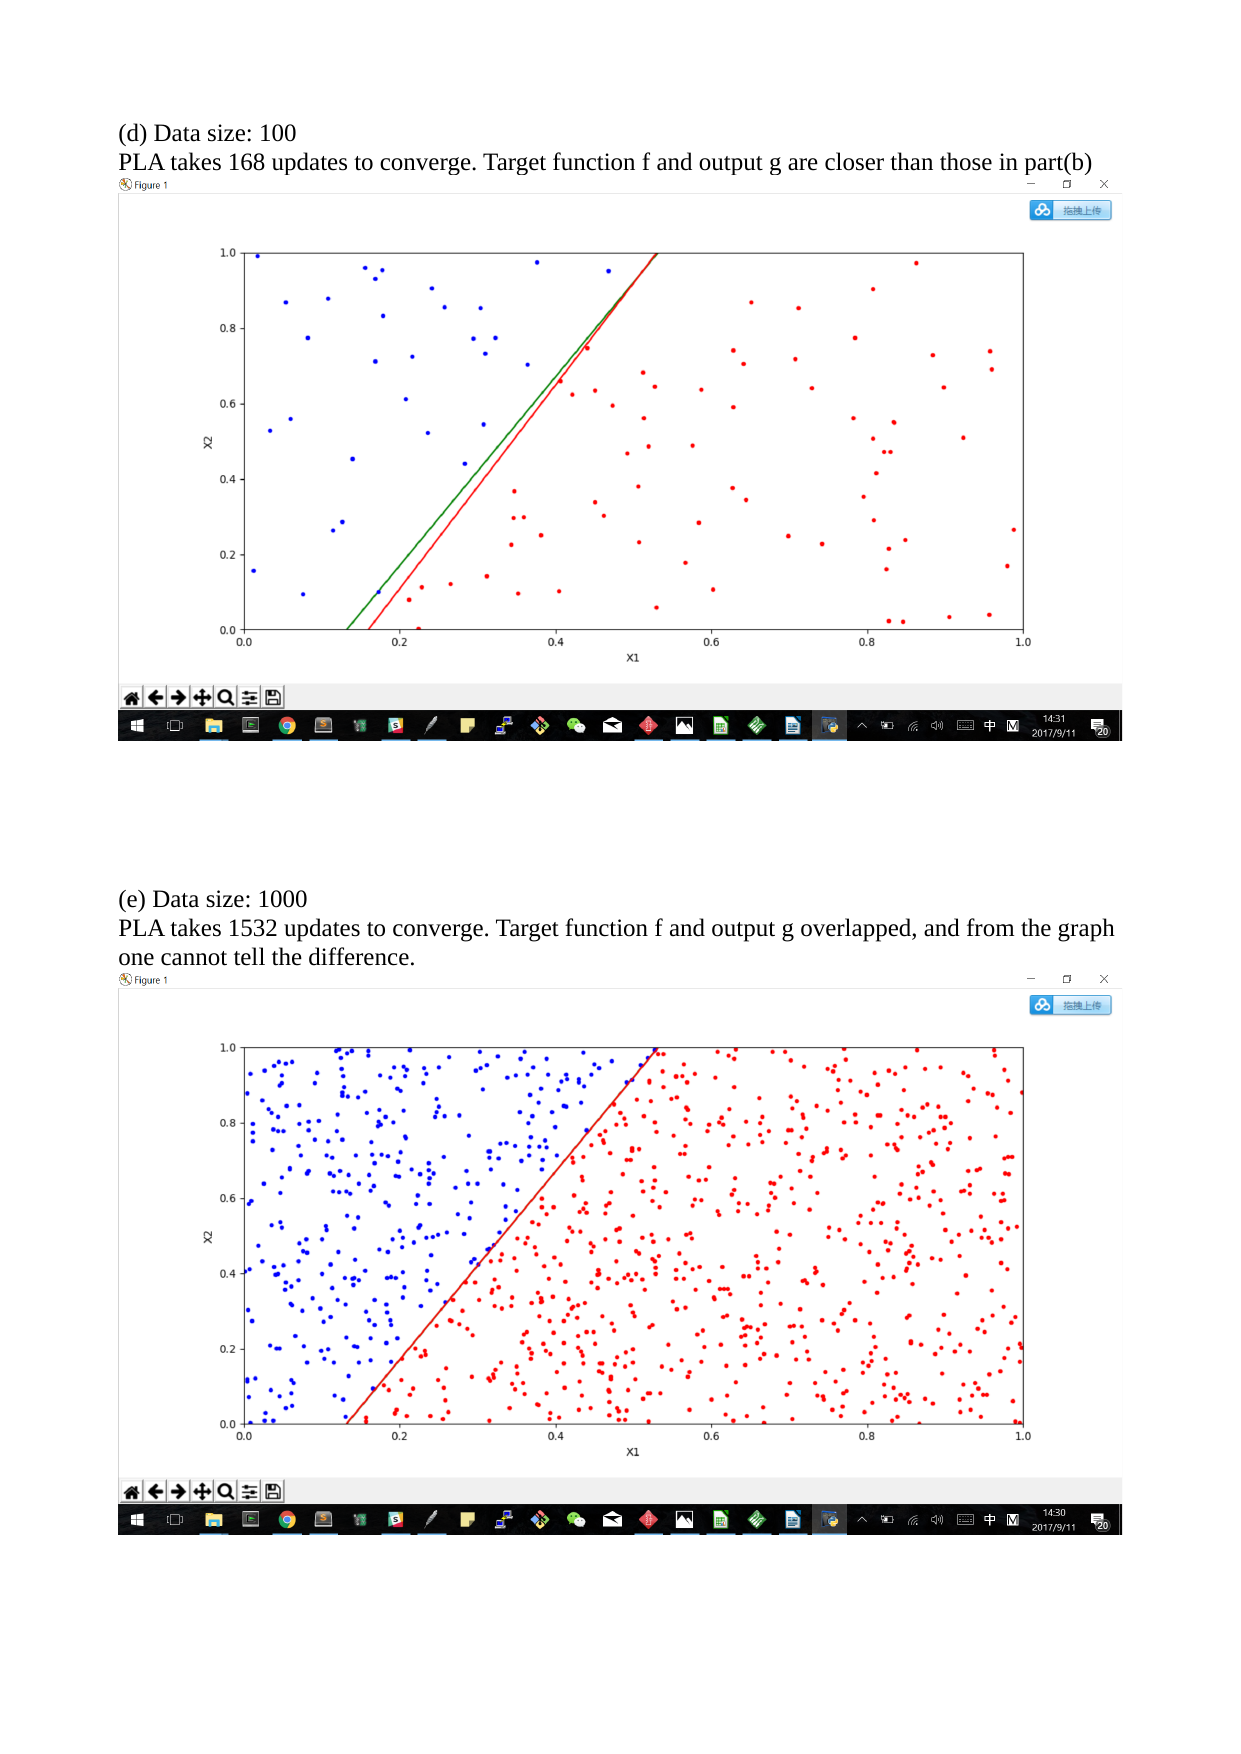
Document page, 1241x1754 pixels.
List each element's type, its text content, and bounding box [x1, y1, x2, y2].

picture [118, 970, 1123, 1535]
picture [118, 175, 1123, 741]
text (d) Data size: 100 [118, 118, 1122, 147]
text PLA takes 168 updates to converge. Target function f and output g are closer than those in part(b) [118, 147, 1122, 175]
text (e) Data size: 1000 [118, 884, 1122, 913]
text PLA takes 1532 updates to converge. Target function f and output g overlapped, and from the graph one cannot tell the difference. [118, 913, 1122, 970]
